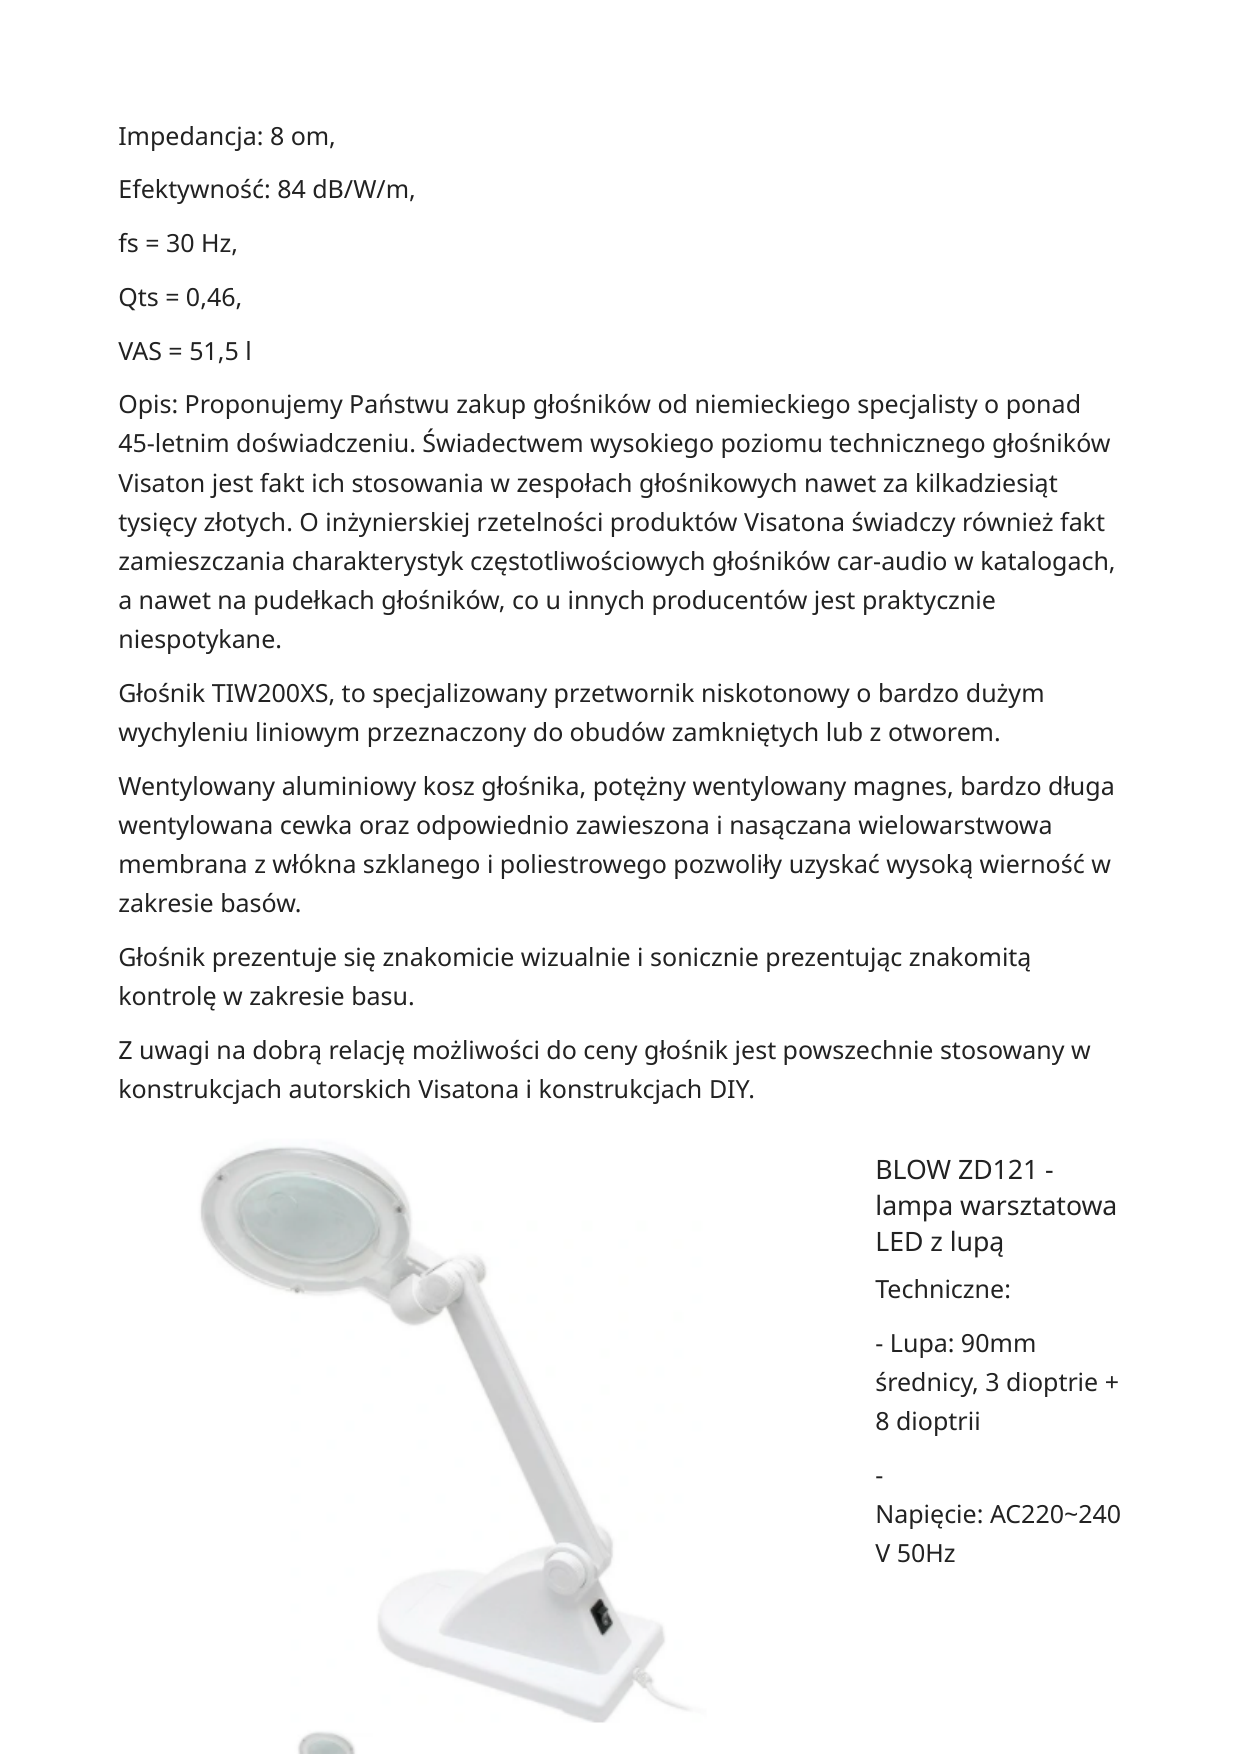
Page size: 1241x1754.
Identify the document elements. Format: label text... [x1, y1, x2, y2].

text Z uwagi na dobrą relację możliwości do ceny głośnik jest powszechnie stosowany w konstrukcjach autorskich Visatona i konstrukcjach DIY. [118, 1033, 1122, 1106]
text - Lupa: 90mm średnicy, 3 dioptrie + 8 dioptrii [875, 1325, 1122, 1438]
text Qts = 0,46, [118, 279, 1122, 313]
text VAS = 51,5 l [118, 333, 1122, 367]
text Wentylowany aluminiowy kosz głośnika, potężny wentylowany magnes, bardzo długa wentylowana cewka oraz odpowiednio zawieszona i nasączana wielowarstwowa membrana z włókna szklanego i poliestrowego pozwoliły uzyskać wysoką wierność w zakresie basów. [118, 768, 1122, 920]
text Głośnik prezentuje się znakomicie wizualnie i sonicznie prezentując znakomitą kontrolę w zakresie basu. [118, 940, 1122, 1013]
text fs = 30 Hz, [118, 226, 1122, 260]
text Głośnik TIW200XS, to specjalizowany przetwornik niskotonowy o bardzo dużym wychyleniu liniowym przeznaczony do obudów zamkniętych lub z otworem. [118, 676, 1122, 749]
picture [120, 1127, 875, 1754]
text Techniczne: [875, 1272, 1122, 1306]
text Opis: Proponujemy Państwu zakup głośników od niemieckiego specjalisty o ponad 45-letnim doświadczeniu. Świadectwem wysokiego poziomu technicznego głośników Visaton jest fakt ich stosowania w zespołach głośnikowych nawet za kilkadziesiąt tysięcy złotych. O inżynierskiej rzetelności produktów Visatona świadczy również fakt zamieszczania charakterystyk częstotliwościowych głośników car-audio w katalogach, a nawet na pudełkach głośników, co u innych producentów jest praktycznie niespotykane. [118, 387, 1122, 656]
text Impedancja: 8 om, [118, 118, 1122, 152]
text Efektywność: 84 dB/W/m, [118, 172, 1122, 206]
subtitle BLOW ZD121 - lampa warsztatowa LED z lupą [875, 1151, 1122, 1259]
text - Napięcie: AC220~240V 50Hz [875, 1457, 1122, 1570]
